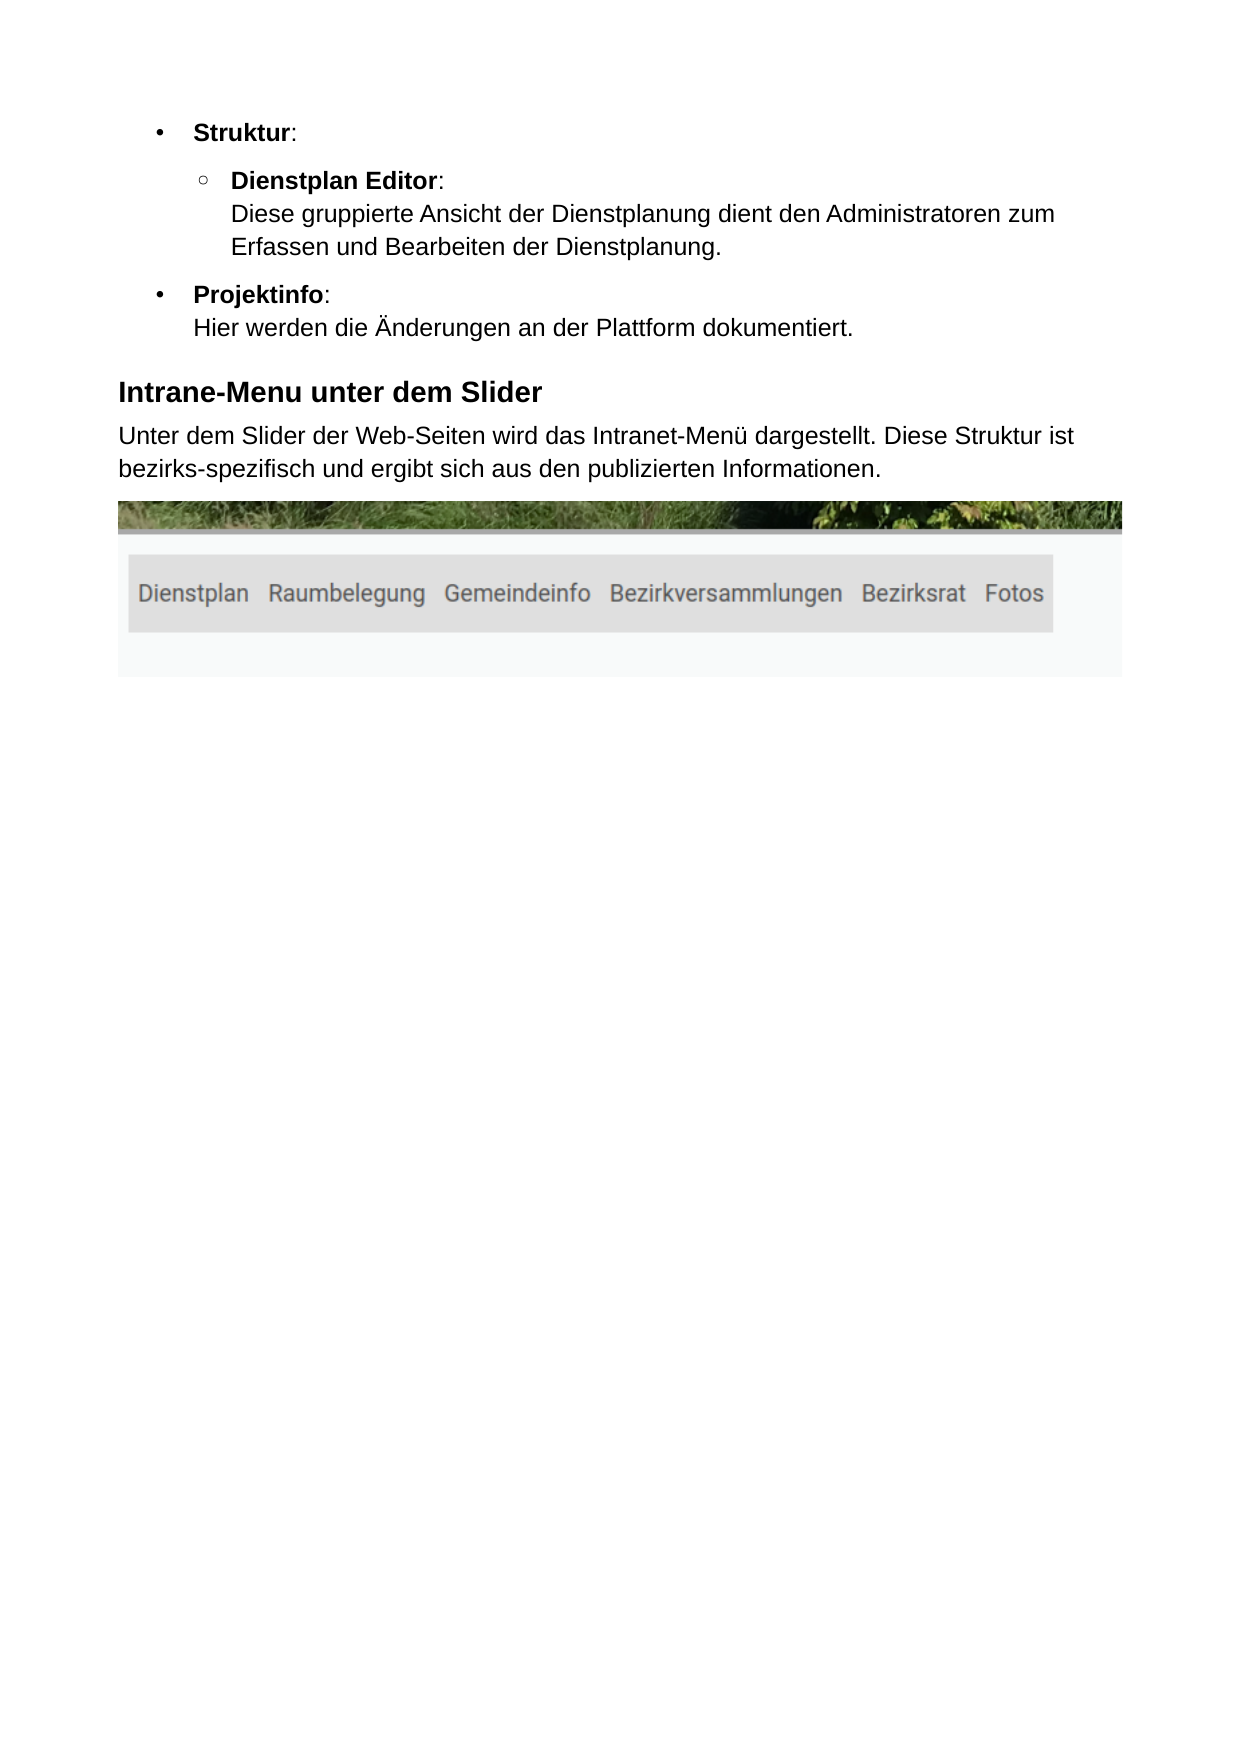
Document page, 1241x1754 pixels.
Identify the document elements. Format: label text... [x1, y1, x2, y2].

text Unter dem Slider der Web-Seiten wird das Intranet-Menü dargestellt. Diese Struktur ist bezirks-spezifisch und ergibt sich aus den publizierten Informationen. [118, 421, 1122, 483]
subtitle Intrane-Menu unter dem Slider [118, 375, 1122, 409]
list Dienstplan Editor: Diese gruppierte Ansicht der Dienstplanung dient den Administratoren zum Erfassen und Bearbeiten der Dienstplanung. [193, 166, 1122, 261]
picture [118, 501, 1123, 677]
list Projektinfo: Hier werden die Änderungen an der Plattform dokumentiert. [156, 279, 1122, 341]
list Struktur: [156, 118, 1122, 147]
